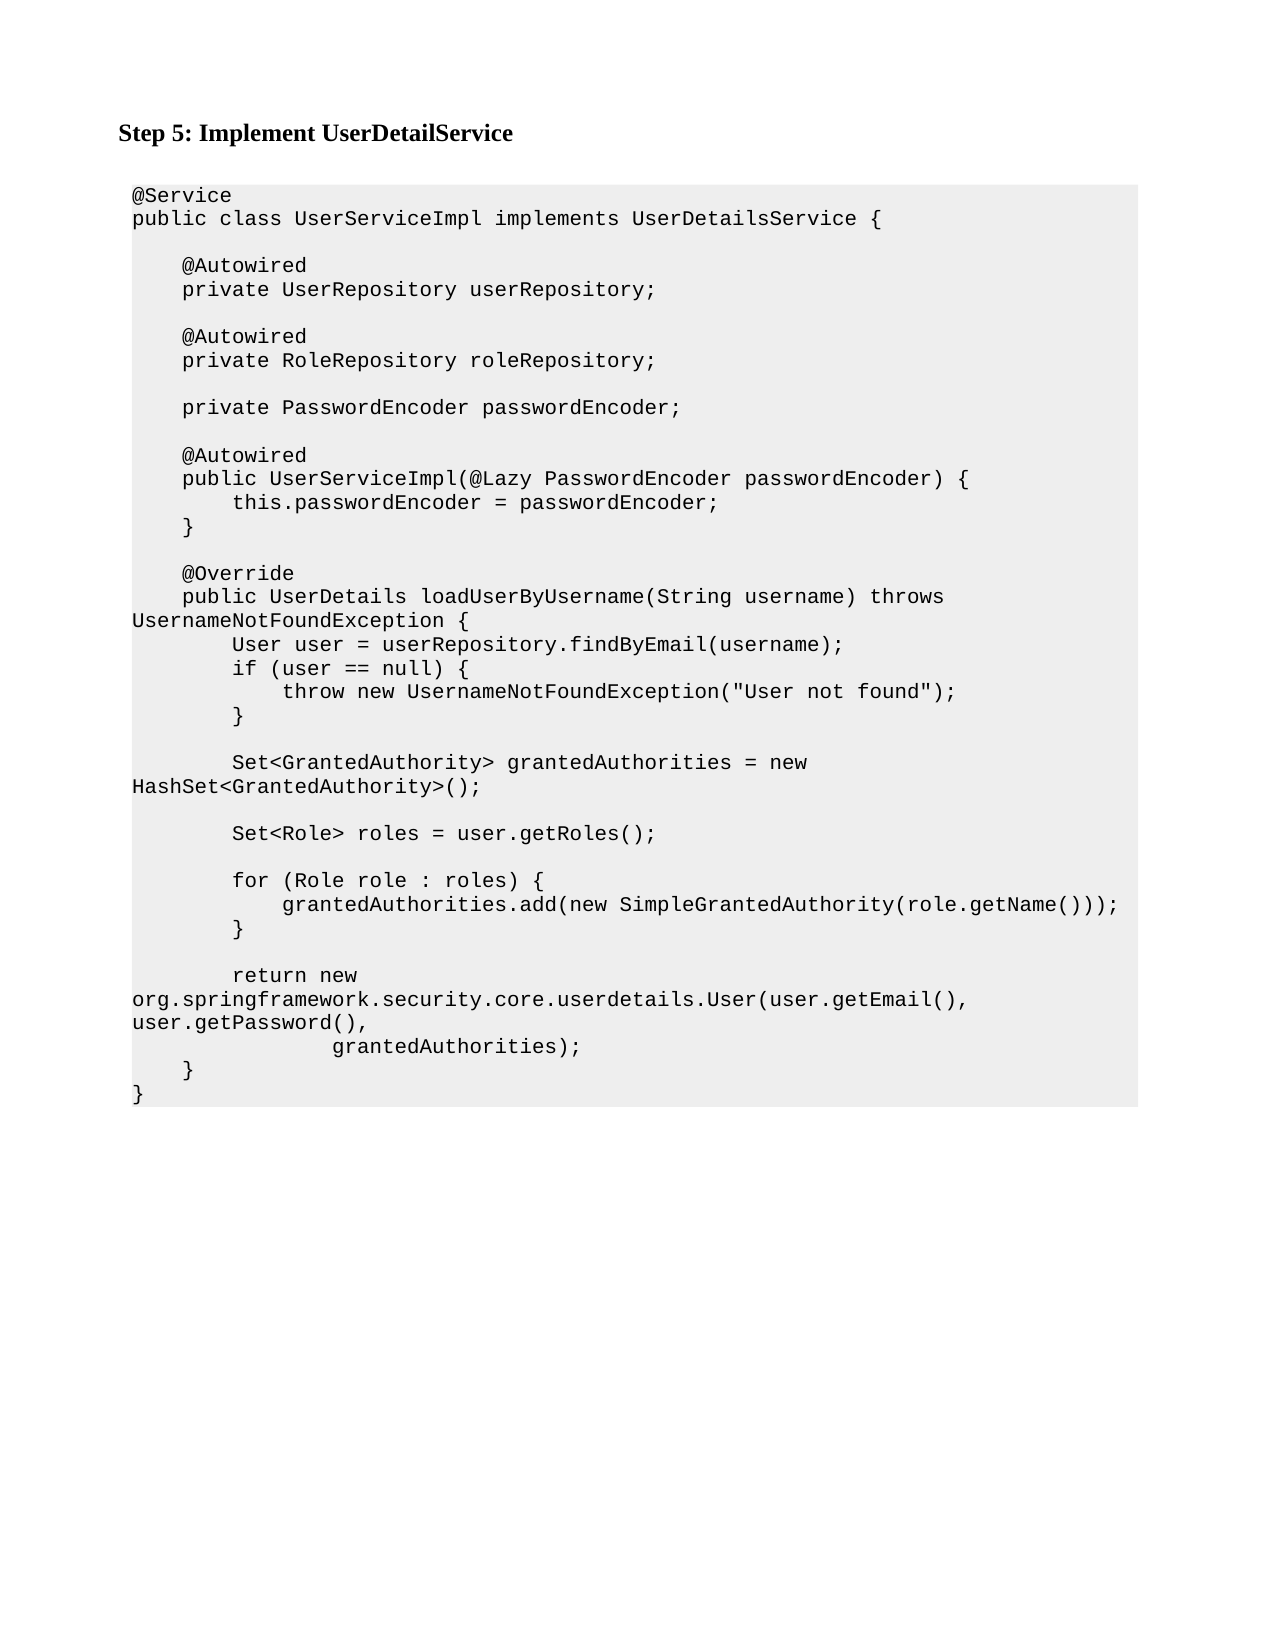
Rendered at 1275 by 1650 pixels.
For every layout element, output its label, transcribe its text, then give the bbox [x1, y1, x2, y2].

text Step 5: Implement UserDetailService [118, 118, 1157, 147]
